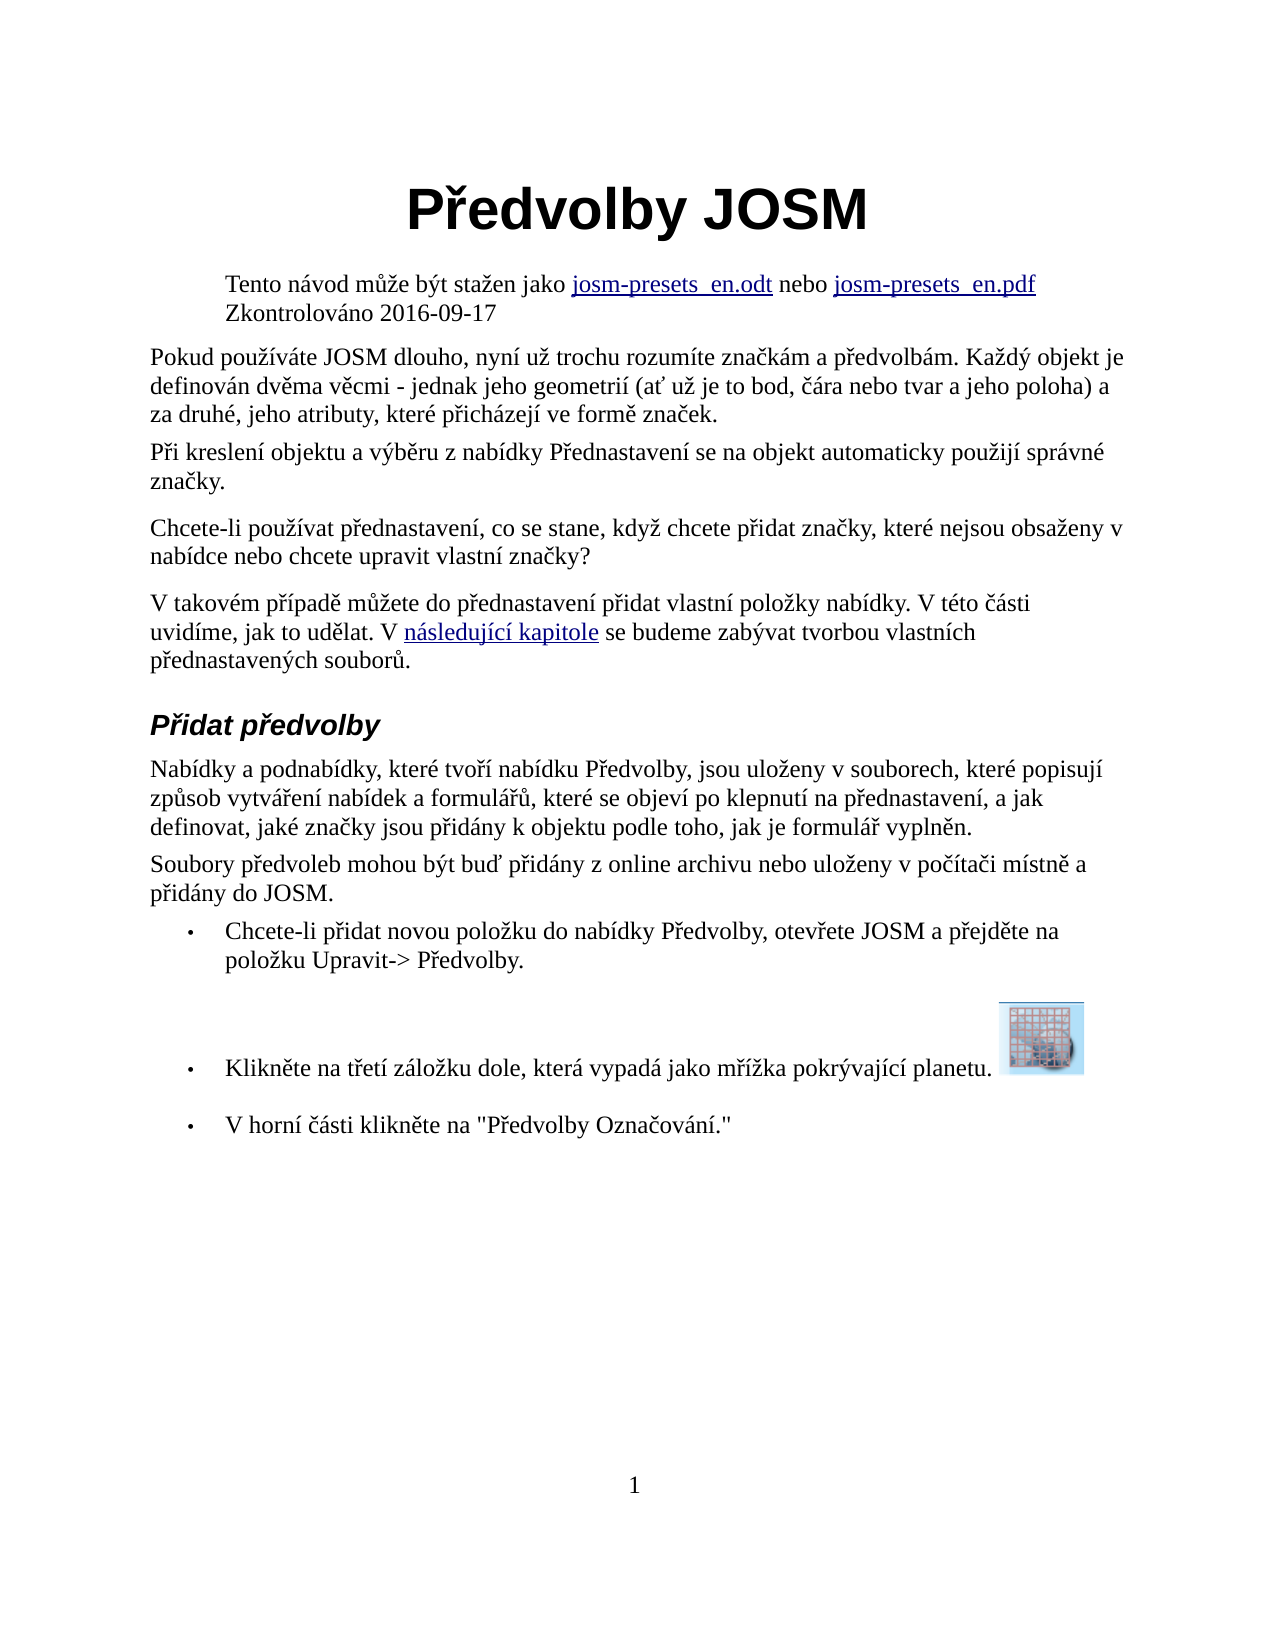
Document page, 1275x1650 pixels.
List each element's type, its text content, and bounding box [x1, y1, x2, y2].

text Chcete-li používat přednastavení, co se stane, když chcete přidat značky, které nejsou obsaženy v nabídce nebo chcete upravit vlastní značky? [150, 513, 1125, 570]
title Předvolby JOSM [150, 175, 1125, 242]
text Při kreslení objektu a výběru z nabídky Přednastavení se na objekt automaticky použijí správné značky. [150, 437, 1125, 495]
text Nabídky a podnabídky, které tvoří nabídku Předvolby, jsou uloženy v souborech, které popisují způsob vytváření nabídek a formulářů, které se objeví po klepnutí na přednastavení, a jak definovat, jaké značky jsou přidány k objektu podle toho, jak je formulář vyplněn. [150, 754, 1125, 841]
text V takovém případě můžete do přednastavení přidat vlastní položky nabídky. V této části uvidíme, jak to udělat. V následující kapitole se budeme zabývat tvorbou vlastních přednastavených souborů. [150, 588, 1125, 674]
subtitle Přidat předvolby [150, 708, 1125, 742]
text Pokud používáte JOSM dlouho, nyní už trochu rozumíte značkám a předvolbám. Každý objekt je definován dvěma věcmi - jednak jeho geometrií (ať už je to bod, čára nebo tvar a jeho poloha) a za druhé, jeho atributy, které přicházejí ve formě značek. [150, 342, 1125, 428]
text Soubory předvoleb mohou být buď přidány z online archivu nebo uloženy v počítači místně a přidány do JOSM. [150, 849, 1125, 907]
list Chcete-li přidat novou položku do nabídky Předvolby, otevřete JOSM a přejděte na položku Upravit-> Předvolby. [187, 916, 1125, 1002]
text Tento návod může být stažen jako josm-presets_en.odt nebo josm-presets_en.pdf Zkontrolováno 2016-09-17 [225, 269, 1125, 327]
list V horní části klikněte na "Předvolby Označování." [187, 1110, 1125, 1139]
list Klikněte na třetí záložku dole, která vypadá jako mřížka pokrývající planetu. [187, 1002, 1125, 1110]
picture [998, 1002, 1085, 1076]
